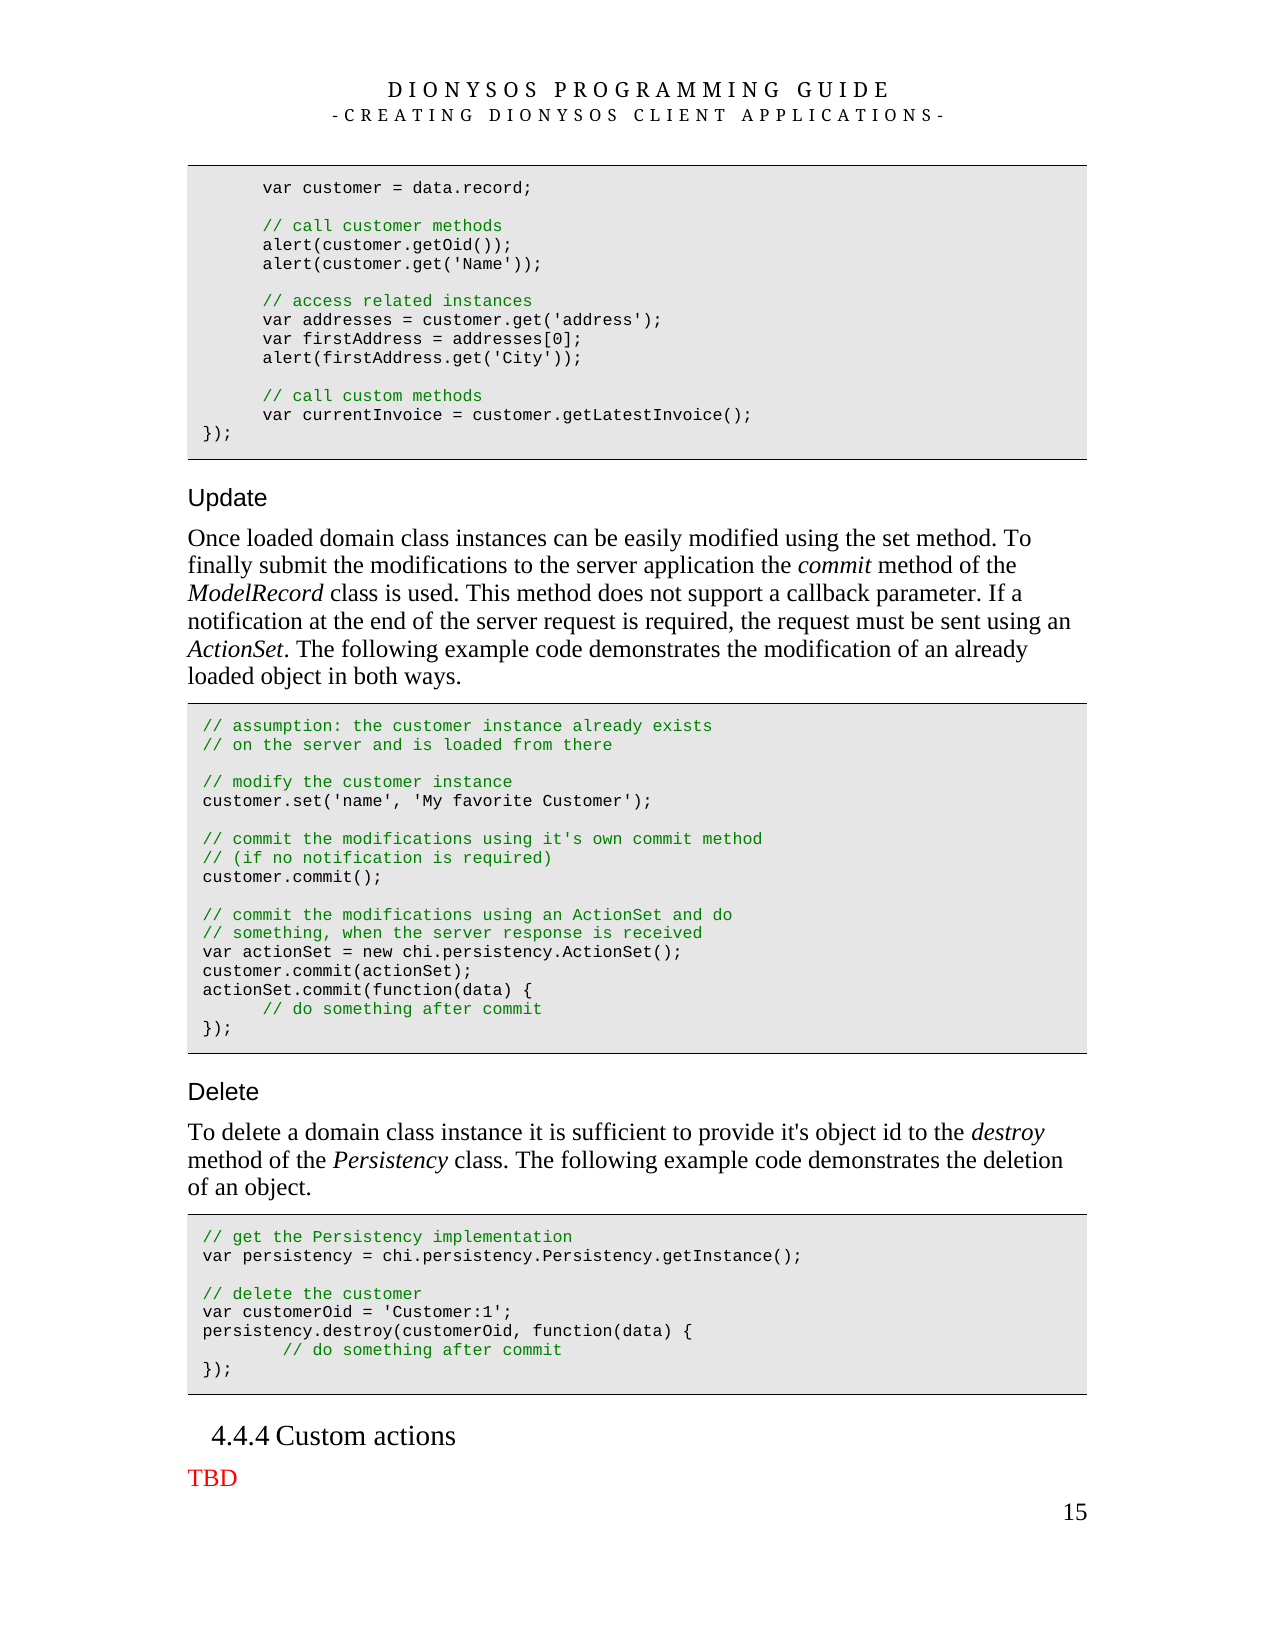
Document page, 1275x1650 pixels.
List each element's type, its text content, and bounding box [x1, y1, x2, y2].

text // commit the modifications using an ActionSet and do [187, 891, 1087, 910]
text customer.set('name', 'My favorite Customer'); [187, 778, 1087, 797]
subtitle Update [187, 484, 1087, 511]
text var actionSet = new chi.persistency.ActionSet(); [187, 929, 1087, 948]
text // (if no notification is required) [187, 834, 1087, 853]
text // call custom methods [187, 372, 1087, 391]
text // delete the customer [187, 1270, 1087, 1289]
text // commit the modifications using it's own commit method [187, 816, 1087, 834]
text var currentInvoice = customer.getLatestInvoice(); [187, 391, 1087, 410]
text // get the Persistency implementation [187, 1215, 1087, 1233]
text }); [187, 410, 1087, 459]
text // do something after commit [187, 985, 1087, 1004]
text alert(firstAddress.get('City')); [187, 334, 1087, 353]
text To delete a domain class instance it is sufficient to provide it's object id to the destroy method of the Persistency class. The following example code demonstrates the deletion of an object. [187, 1118, 1087, 1201]
text // access related instances [187, 278, 1087, 297]
text // something, when the server response is received [187, 910, 1087, 929]
text // do something after commit [187, 1327, 1087, 1346]
text // assumption: the customer instance already exists [187, 704, 1087, 721]
text var firstAddress = addresses[0]; [187, 316, 1087, 334]
text }); [187, 1346, 1087, 1394]
text actionSet.commit(function(data) { [187, 967, 1087, 985]
text // modify the customer instance [187, 759, 1087, 778]
text alert(customer.getOid()); [187, 221, 1087, 240]
text Once loaded domain class instances can be easily modified using the set method. To finally submit the modifications to the server application the commit method of the ModelRecord class is used. This method does not support a callback parameter. If a notification at the end of the server request is required, the request must be sent using an ActionSet. The following example code demonstrates the modification of an already loaded object in both ways. [187, 524, 1087, 690]
text // on the server and is loaded from there [187, 721, 1087, 740]
text var customer = data.record; [187, 166, 1087, 184]
text persistency.destroy(customerOid, function(data) { [187, 1308, 1087, 1327]
text var customerOid = 'Customer:1'; [187, 1289, 1087, 1308]
text TBD [187, 1464, 1087, 1492]
text // call customer methods [187, 203, 1087, 221]
text }); [187, 1004, 1087, 1053]
text alert(customer.get('Name')); [187, 240, 1087, 259]
text customer.commit(actionSet); [187, 948, 1087, 967]
subtitle Delete [187, 1078, 1087, 1106]
text var persistency = chi.persistency.Persistency.getInstance(); [187, 1233, 1087, 1251]
text customer.commit(); [187, 853, 1087, 872]
text var addresses = customer.get('address'); [187, 297, 1087, 316]
subtitle Custom actions [187, 1419, 1087, 1452]
